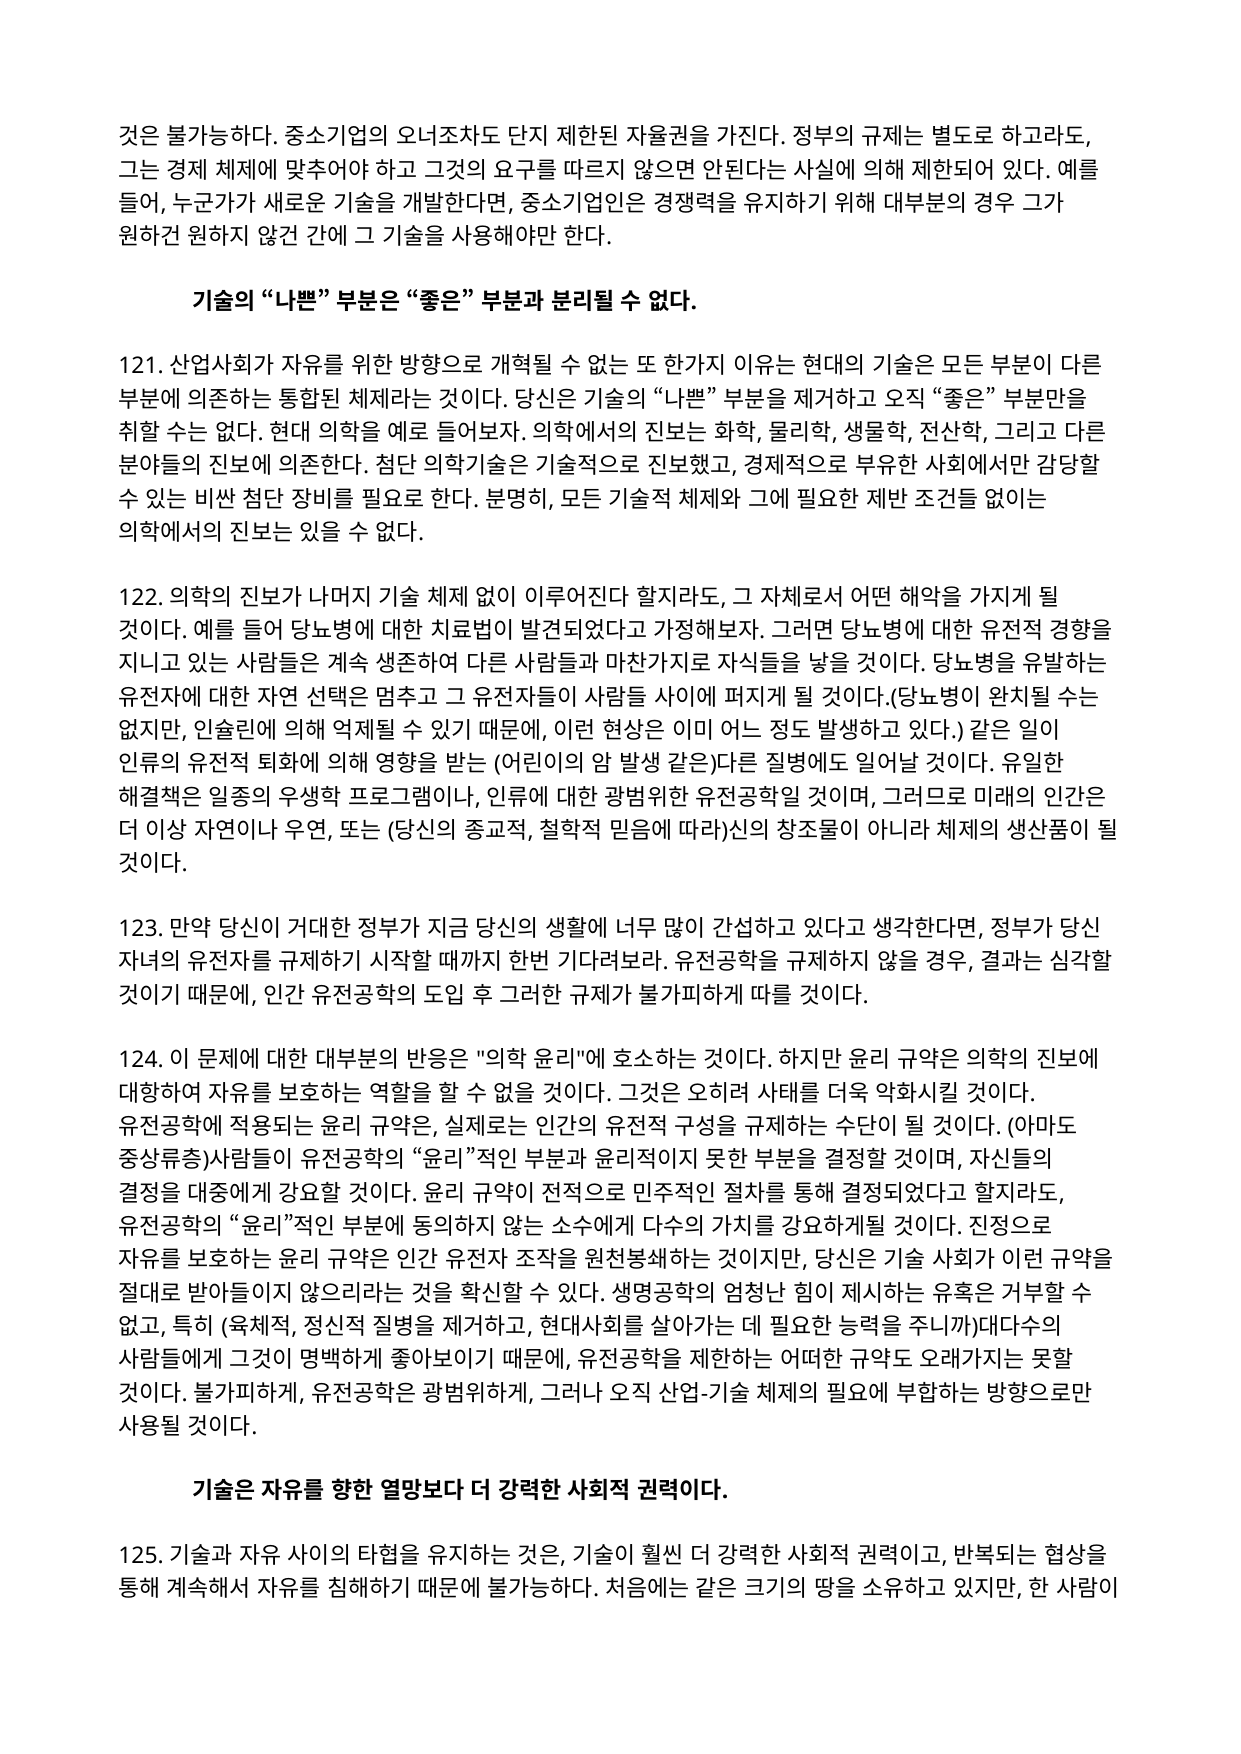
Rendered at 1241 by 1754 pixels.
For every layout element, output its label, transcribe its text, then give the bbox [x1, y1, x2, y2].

text 122. 의학의 진보가 나머지 기술 체제 없이 이루어진다 할지라도, 그 자체로서 어떤 해악을 가지게 될 것이다. 예를 들어 당뇨병에 대한 치료법이 발견되었다고 가정해보자. 그러면 당뇨병에 대한 유전적 경향을 지니고 있는 사람들은 계속 생존하여 다른 사람들과 마찬가지로 자식들을 낳을 것이다. 당뇨병을 유발하는 유전자에 대한 자연 선택은 멈추고 그 유전자들이 사람들 사이에 퍼지게 될 것이다.(당뇨병이 완치될 수는 없지만, 인슐린에 의해 억제될 수 있기 때문에, 이런 현상은 이미 어느 정도 발생하고 있다.) 같은 일이 인류의 유전적 퇴화에 의해 영향을 받는 (어린이의 암 발생 같은)다른 질병에도 일어날 것이다. 유일한 해결책은 일종의 우생학 프로그램이나, 인류에 대한 광범위한 유전공학일 것이며, 그러므로 미래의 인간은 더 이상 자연이나 우연, 또는 (당신의 종교적, 철학적 믿음에 따라)신의 창조물이 아니라 체제의 생산품이 될 것이다. [118, 578, 1122, 878]
text 125. 기술과 자유 사이의 타협을 유지하는 것은, 기술이 훨씬 더 강력한 사회적 권력이고, 반복되는 협상을 통해 계속해서 자유를 침해하기 때문에 불가능하다. 처음에는 같은 크기의 땅을 소유하고 있지만, 한 사람이 [118, 1537, 1122, 1603]
text 121. 산업사회가 자유를 위한 방향으로 개혁될 수 없는 또 한가지 이유는 현대의 기술은 모든 부분이 다른 부분에 의존하는 통합된 체제라는 것이다. 당신은 기술의 “나쁜” 부분을 제거하고 오직 “좋은” 부분만을 취할 수는 없다. 현대 의학을 예로 들어보자. 의학에서의 진보는 화학, 물리학, 생물학, 전산학, 그리고 다른 분야들의 진보에 의존한다. 첨단 의학기술은 기술적으로 진보했고, 경제적으로 부유한 사회에서만 감당할 수 있는 비싼 첨단 장비를 필요로 한다. 분명히, 모든 기술적 체제와 그에 필요한 제반 조건들 없이는 의학에서의 진보는 있을 수 없다. [118, 347, 1122, 547]
text 것은 불가능하다. 중소기업의 오너조차도 단지 제한된 자율권을 가진다. 정부의 규제는 별도로 하고라도, 그는 경제 체제에 맞추어야 하고 그것의 요구를 따르지 않으면 안된다는 사실에 의해 제한되어 있다. 예를 들어, 누군가가 새로운 기술을 개발한다면, 중소기업인은 경쟁력을 유지하기 위해 대부분의 경우 그가 원하건 원하지 않건 간에 그 기술을 사용해야만 한다. [118, 118, 1122, 251]
text 기술은 자유를 향한 열망보다 더 강력한 사회적 권력이다. [118, 1472, 1122, 1506]
text 기술의 “나쁜” 부분은 “좋은” 부분과 분리될 수 없다. [118, 283, 1122, 316]
text 124. 이 문제에 대한 대부분의 반응은 "의학 윤리"에 호소하는 것이다. 하지만 윤리 규약은 의학의 진보에 대항하여 자유를 보호하는 역할을 할 수 없을 것이다. 그것은 오히려 사태를 더욱 악화시킬 것이다. 유전공학에 적용되는 윤리 규약은, 실제로는 인간의 유전적 구성을 규제하는 수단이 될 것이다. (아마도 중상류층)사람들이 유전공학의 “윤리”적인 부분과 윤리적이지 못한 부분을 결정할 것이며, 자신들의 결정을 대중에게 강요할 것이다. 윤리 규약이 전적으로 민주적인 절차를 통해 결정되었다고 할지라도, 유전공학의 “윤리”적인 부분에 동의하지 않는 소수에게 다수의 가치를 강요하게될 것이다. 진정으로 자유를 보호하는 윤리 규약은 인간 유전자 조작을 원천봉쇄하는 것이지만, 당신은 기술 사회가 이런 규약을 절대로 받아들이지 않으리라는 것을 확신할 수 있다. 생명공학의 엄청난 힘이 제시하는 유혹은 거부할 수 없고, 특히 (육체적, 정신적 질병을 제거하고, 현대사회를 살아가는 데 필요한 능력을 주니까)대다수의 사람들에게 그것이 명백하게 좋아보이기 때문에, 유전공학을 제한하는 어떠한 규약도 오래가지는 못할 것이다. 불가피하게, 유전공학은 광범위하게, 그러나 오직 산업-기술 체제의 필요에 부합하는 방향으로만 사용될 것이다. [118, 1041, 1122, 1472]
text 123. 만약 당신이 거대한 정부가 지금 당신의 생활에 너무 많이 간섭하고 있다고 생각한다면, 정부가 당신 자녀의 유전자를 규제하기 시작할 때까지 한번 기다려보라. 유전공학을 규제하지 않을 경우, 결과는 심각할 것이기 때문에, 인간 유전공학의 도입 후 그러한 규제가 불가피하게 따를 것이다. [118, 910, 1122, 1010]
